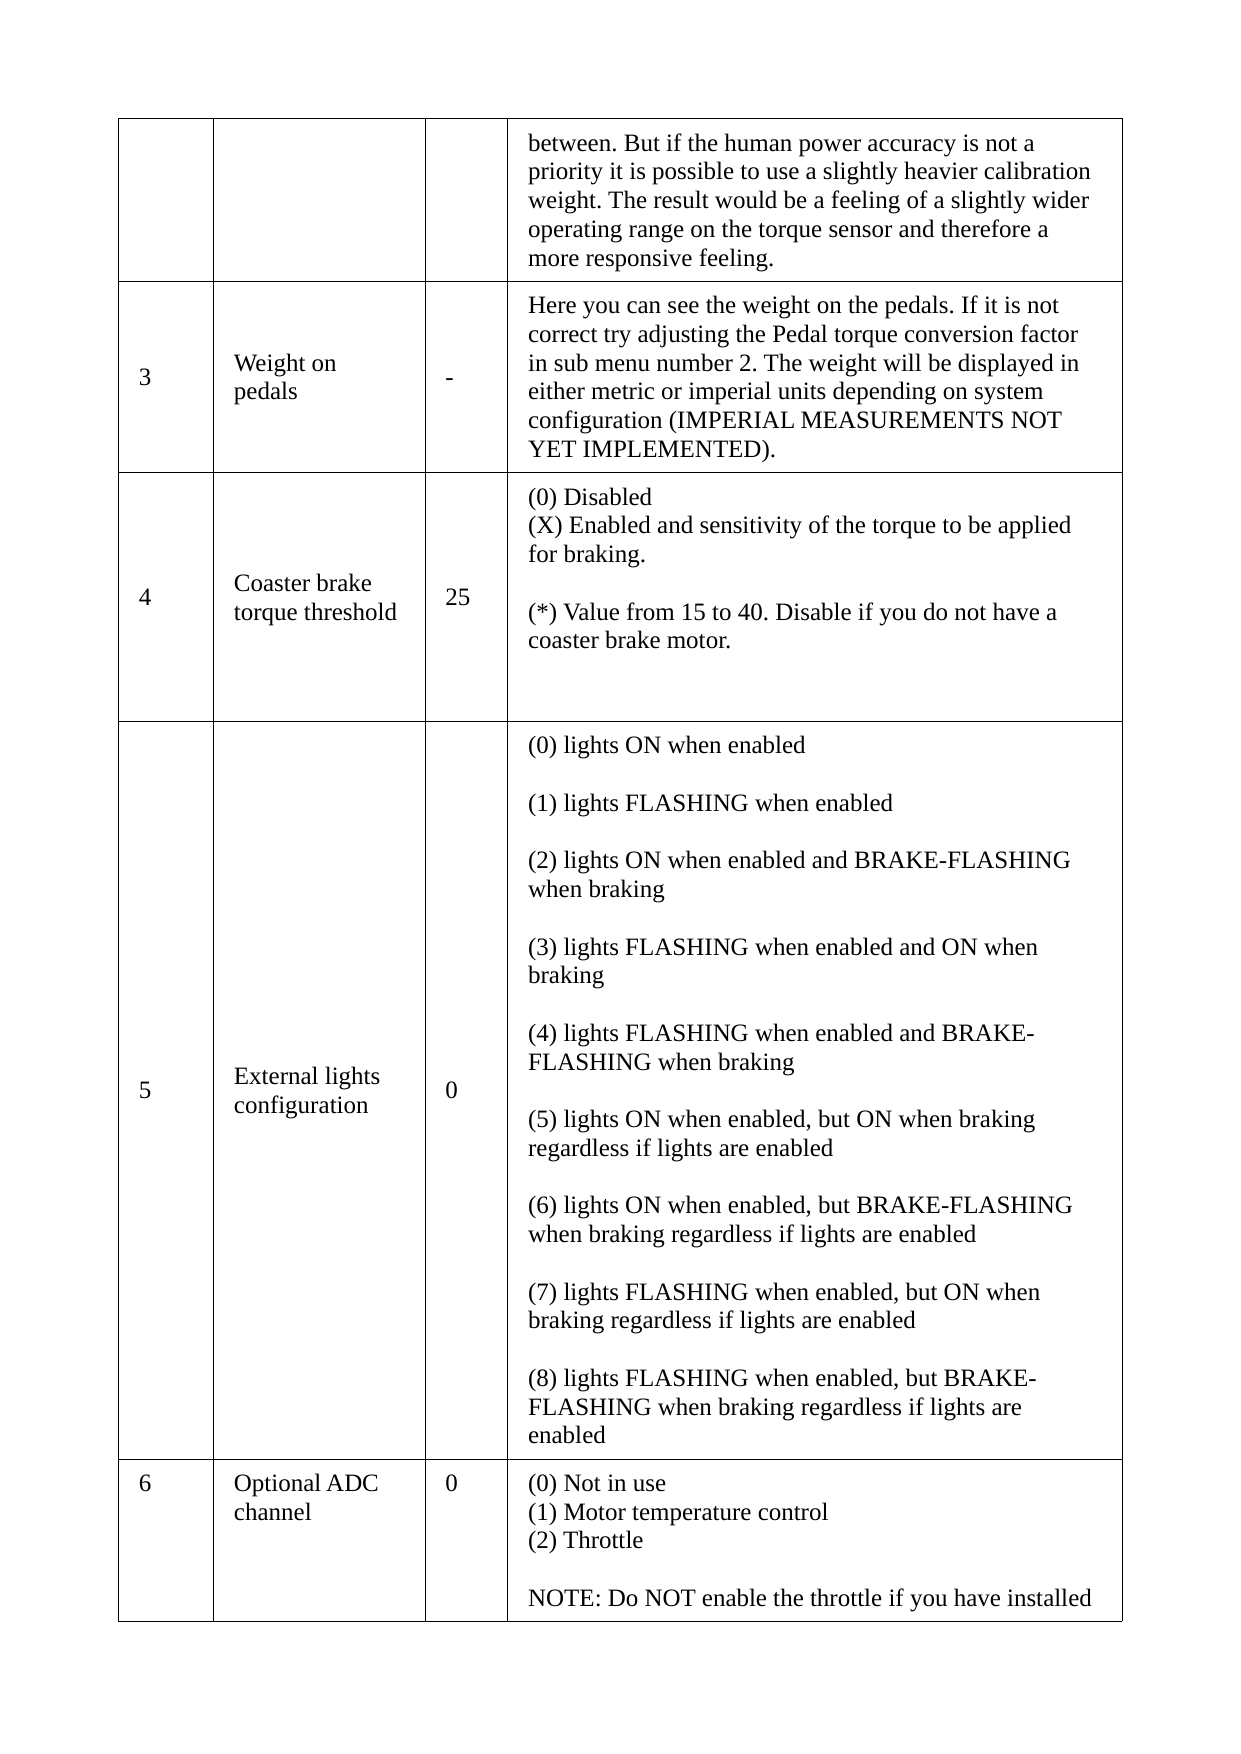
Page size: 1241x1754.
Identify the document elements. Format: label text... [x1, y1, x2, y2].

table_cell 0 [426, 722, 507, 1458]
table_cell Coaster brake torque threshold [214, 473, 425, 721]
table_cell [214, 119, 425, 281]
table_cell 6 [119, 1460, 213, 1621]
table_cell 25 [426, 473, 507, 721]
table_cell Weight on pedals [214, 282, 425, 472]
table_cell between. But if the human power accuracy is not a priority it is possible to use a slightly heavier calibration weight. The result would be a feeling of a slightly wider operating range on the torque sensor and therefore a more responsive feeling. [508, 119, 1122, 281]
table_cell 3 [119, 282, 213, 472]
table_cell [119, 119, 213, 281]
table_cell Here you can see the weight on the pedals. If it is not correct try adjusting the Pedal torque conversion factor in sub menu number 2. The weight will be displayed in either metric or imperial units depending on system configuration (IMPERIAL MEASUREMENTS NOT YET IMPLEMENTED). [508, 282, 1122, 472]
table_cell External lights configuration [214, 722, 425, 1458]
table_cell (0) lights ON when enabled (1) lights FLASHING when enabled (2) lights ON when enabled and BRAKE-FLASHING when braking (3) lights FLASHING when enabled and ON when braking (4) lights FLASHING when enabled and BRAKE-FLASHING when braking (5) lights ON when enabled, but ON when braking regardless if lights are enabled (6) lights ON when enabled, but BRAKE-FLASHING when braking regardless if lights are enabled (7) lights FLASHING when enabled, but ON when braking regardless if lights are enabled (8) lights FLASHING when enabled, but BRAKE-FLASHING when braking regardless if lights are enabled [508, 722, 1122, 1458]
table_cell 4 [119, 473, 213, 721]
table_cell 0 [426, 1460, 507, 1621]
table_cell - [426, 282, 507, 472]
table_cell Optional ADC channel [214, 1460, 425, 1621]
table_cell (0) Disabled (X) Enabled and sensitivity of the torque to be applied for braking. (*) Value from 15 to 40. Disable if you do not have a coaster brake motor. [508, 473, 1122, 721]
table_cell [426, 119, 507, 281]
table_cell (0) Not in use (1) Motor temperature control (2) Throttle NOTE: Do NOT enable the throttle if you have installed [508, 1460, 1122, 1621]
table_cell 5 [119, 722, 213, 1458]
